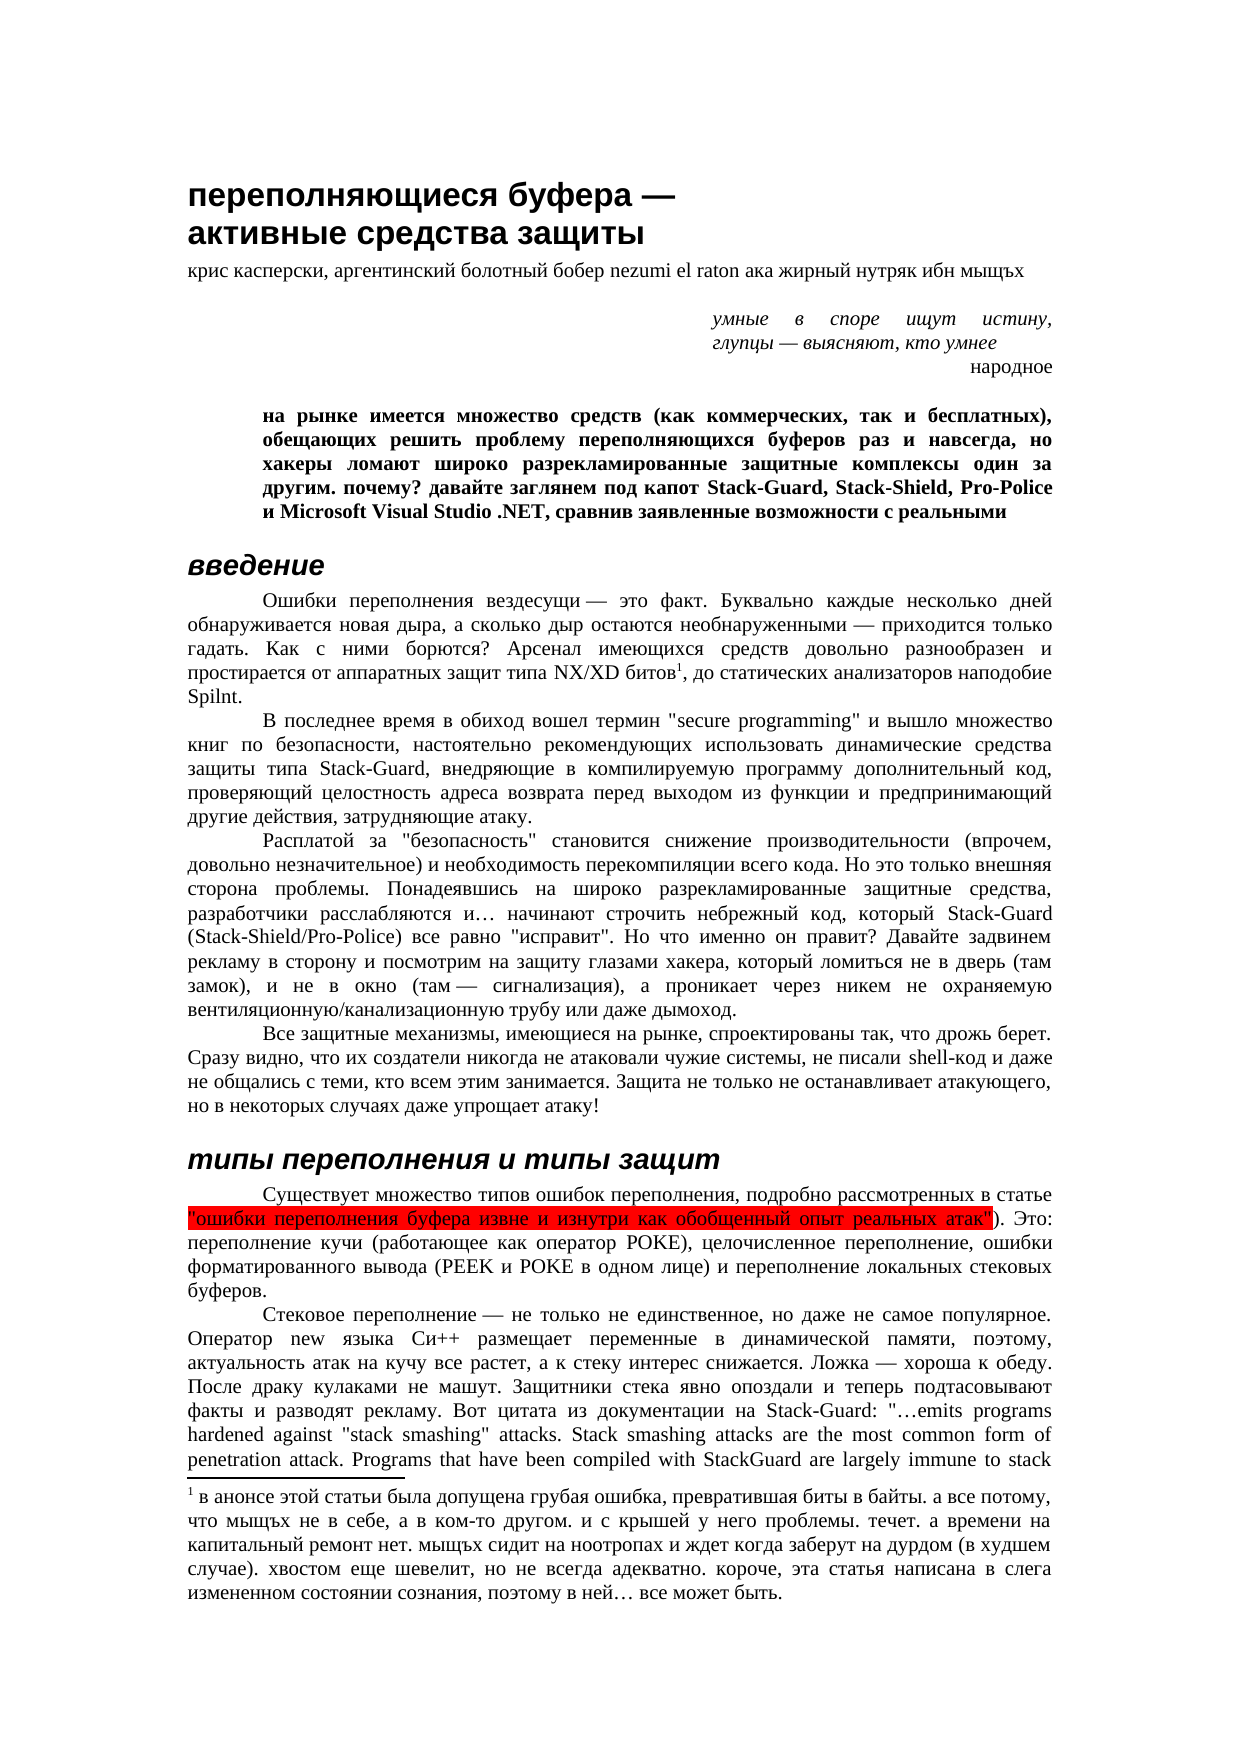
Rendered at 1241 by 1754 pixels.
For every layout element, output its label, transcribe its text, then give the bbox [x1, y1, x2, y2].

text Стековое переполнение — не только не единственное, но даже не самое популярное. Оператор new языка Си++ размещает переменные в динамической памяти, поэтому, актуальность атак на кучу все растет, а к стеку интерес снижается. Ложка — хороша к обеду. После драку кулаками не машут. Защитники стека явно опоздали и теперь подтасовывают факты и разводят рекламу. Вот цитата из документации на Stack-Guard: "…emits programs hardened against "stack smashing" attacks. Stack smashing attacks are the most common form of penetration attack. Programs that have been compiled with StackGuard are largely immune to stack [187, 1302, 1053, 1471]
text на рынке имеется множество средств (как коммерческих, так и бесплатных), обещающих решить проблему переполняющихся буферов раз и навсегда, но хакеры ломают широко разрекламированные защитные комплексы один за другим. почему? давайте заглянем под капот Stack-Guard, Stack-Shield, Pro-Police и Microsoft Visual Studio .NET, сравнив заявленные возможности с реальными [262, 402, 1053, 523]
subtitle переполняющиеся буфера — активные средства защиты [187, 175, 1053, 252]
text Расплатой за "безопасность" становится снижение производительности (впрочем, довольно незначительное) и необходимость перекомпиляции всего кода. Но это только внешняя сторона проблемы. Понадеявшись на широко разрекламированные защитные средства, разработчики расслабляются и… начинают строчить небрежный код, который Stack-Guard (Stack-Shield/Pro-Police) все равно "исправит". Но что именно он правит? Давайте задвинем рекламу в сторону и посмотрим на защиту глазами хакера, который ломиться не в дверь (там замок), и не в окно (там — сигнализация), а проникает через никем не охраняемую вентиляционную/канализационную трубу или даже дымоход. [187, 828, 1053, 1021]
text народное [712, 354, 1053, 378]
text крис касперски, аргентинский болотный бобер nezumi el raton ака жирный нутряк ибн мыщъх [187, 258, 1053, 282]
subtitle введение [187, 548, 1053, 581]
text умные в споре ищут истину, глупцы — выясняют, кто умнее [712, 306, 1053, 354]
subtitle типы переполнения и типы защит [187, 1142, 1053, 1176]
text Все защитные механизмы, имеющиеся на рынке, спроектированы так, что дрожь берет. Сразу видно, что их создатели никогда не атаковали чужие системы, не писали shell-код и даже не общались с теми, кто всем этим занимается. Защита не только не останавливает атакующего, но в некоторых случаях даже упрощает атаку! [187, 1021, 1053, 1117]
text Существует множество типов ошибок переполнения, подробно рассмотренных в статье "ошибки переполнения буфера извне и изнутри как обобщенный опыт реальных атак"). Это: переполнение кучи (работающее как оператор POKE), целочисленное переполнение, ошибки форматированного вывода (PEEK и POKE в одном лице) и переполнение локальных стековых буферов. [187, 1182, 1053, 1302]
text Ошибки переполнения вездесущи — это факт. Буквально каждые несколько дней обнаруживается новая дыра, а сколько дыр остаются необнаруженными — приходится только гадать. Как с ними борются? Арсенал имеющихся средств довольно разнообразен и простирается от аппаратных защит типа NX/XD битов, до статических анализаторов наподобие Spilnt. [187, 588, 1053, 708]
text В последнее время в обиход вошел термин "secure programming" и вышло множество книг по безопасности, настоятельно рекомендующих использовать динамические средства защиты типа Stack-Guard, внедряющие в компилируемую программу дополнительный код, проверяющий целостность адреса возврата перед выходом из функции и предпринимающий другие действия, затрудняющие атаку. [187, 708, 1053, 828]
text в анонсе этой статьи была допущена грубая ошибка, превратившая биты в байты. а все потому, что мыщъх не в себе, а в ком-то другом. и с крышей у него проблемы. течет. а времени на капитальный ремонт нет. мыщъх сидит на ноотропах и ждет когда заберут на дурдом (в худшем случае). хвостом еще шевелит, но не всегда адекватно. короче, эта статья написана в слега измененном состоянии сознания, поэтому в ней… все может быть. [187, 1484, 1053, 1604]
